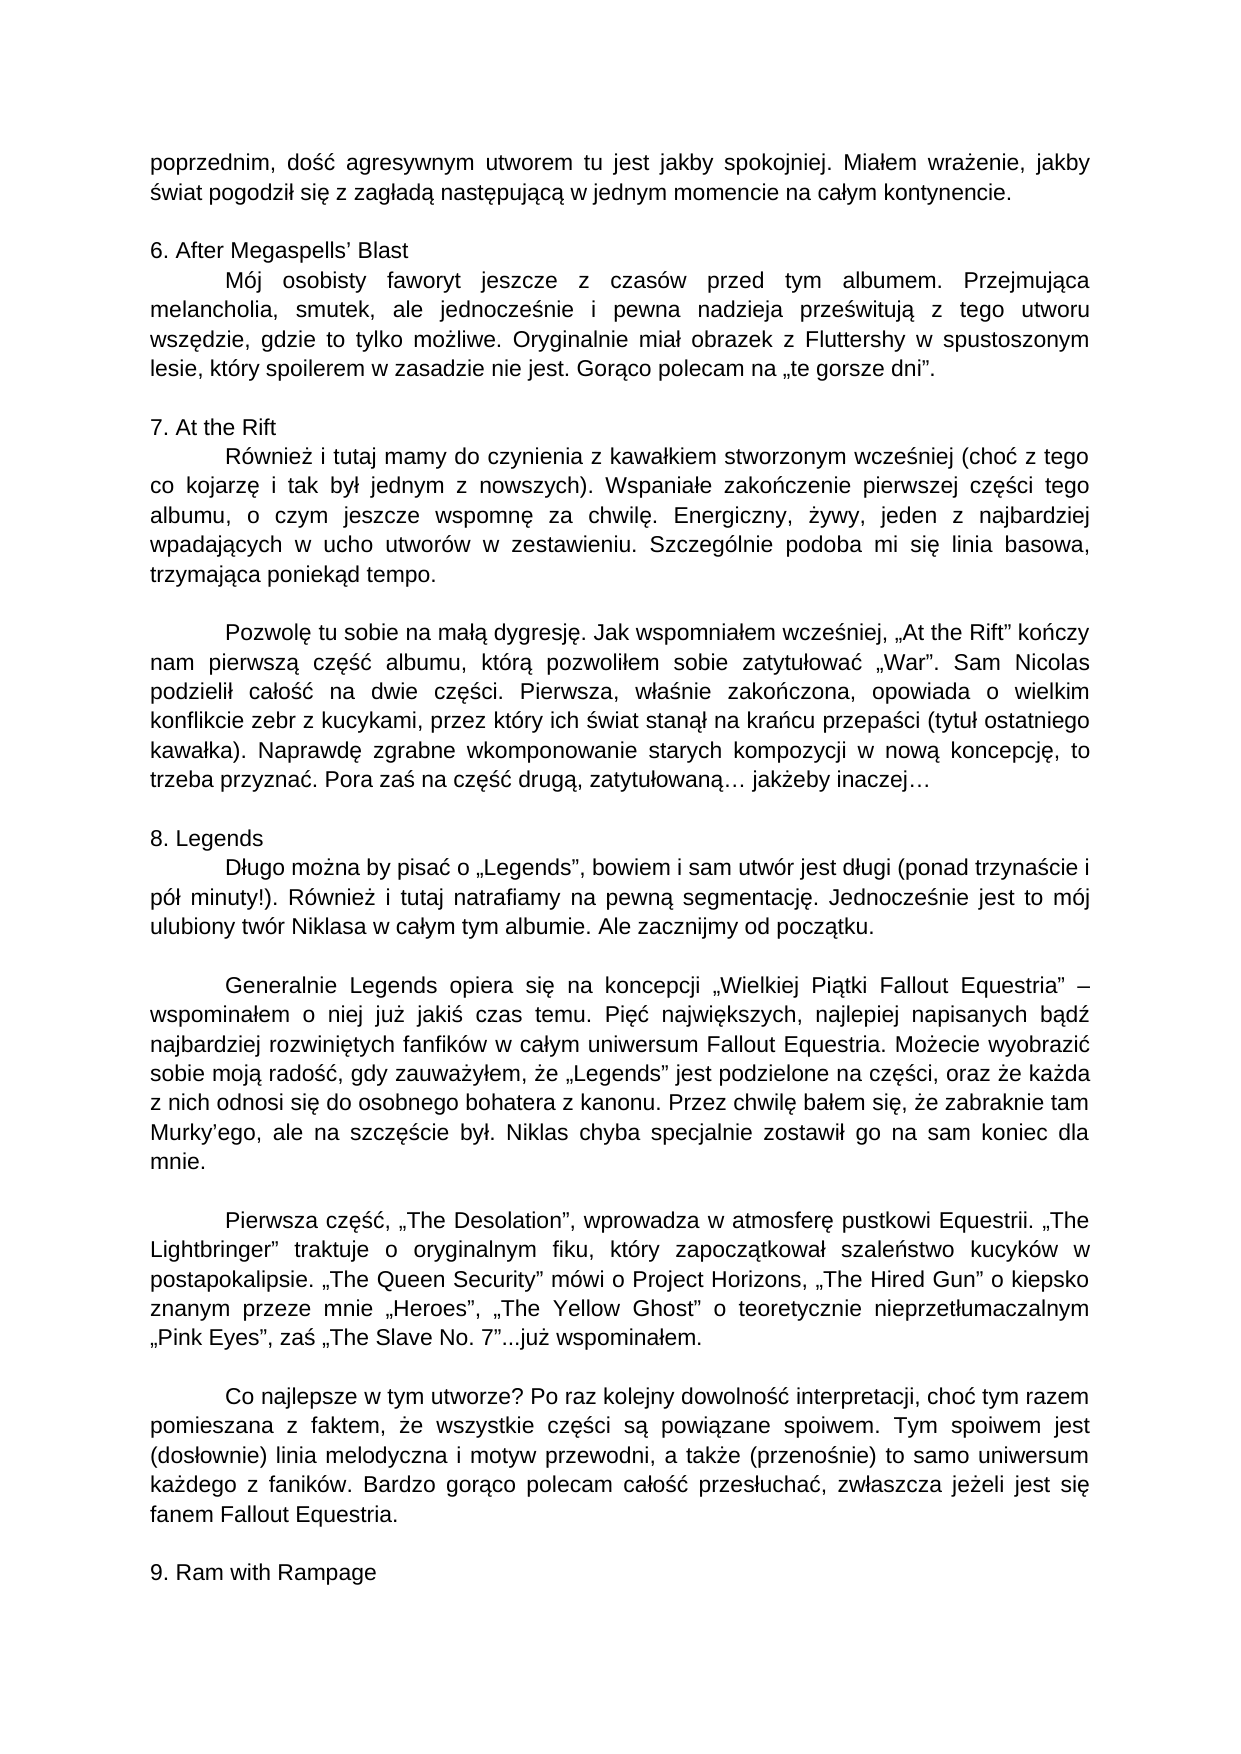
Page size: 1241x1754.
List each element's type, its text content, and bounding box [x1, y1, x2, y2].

text Długo można by pisać o „Legends”, bowiem i sam utwór jest długi (ponad trzynaście i pół minuty!). Również i tutaj natrafiamy na pewną segmentację. Jednocześnie jest to mój ulubiony twór Niklasa w całym tym albumie. Ale zacznijmy od początku. [150, 855, 1091, 939]
text Pozwolę tu sobie na małą dygresję. Jak wspomniałem wcześniej, „At the Rift” kończy nam pierwszą część albumu, którą pozwoliłem sobie zatytułować „War”. Sam Nicolas podzielił całość na dwie części. Pierwsza, właśnie zakończona, opowiada o wielkim konflikcie zebr z kucykami, przez który ich świat stanął na krańcu przepaści (tytuł ostatniego kawałka). Naprawdę zgrabne wkomponowanie starych kompozycji w nową koncepcję, to trzeba przyznać. Pora zaś na część drugą, zatytułowaną… jakżeby inaczej… [150, 620, 1091, 792]
text 7. At the Rift [150, 414, 1091, 440]
text Mój osobisty faworyt jeszcze z czasów przed tym albumem. Przejmująca melancholia, smutek, ale jednocześnie i pewna nadzieja prześwitują z tego utworu wszędzie, gdzie to tylko możliwe. Oryginalnie miał obrazek z Fluttershy w spustoszonym lesie, który spoilerem w zasadzie nie jest. Gorąco polecam na „te gorsze dni”. [150, 267, 1091, 381]
text 6. After Megaspells’ Blast [150, 238, 1091, 264]
text poprzednim, dość agresywnym utworem tu jest jakby spokojniej. Miałem wrażenie, jakby świat pogodził się z zagładą następującą w jednym momencie na całym kontynencie. [150, 150, 1091, 205]
text Co najlepsze w tym utworze? Po raz kolejny dowolność interpretacji, choć tym razem pomieszana z faktem, że wszystkie części są powiązane spoiwem. Tym spoiwem jest (dosłownie) linia melodyczna i motyw przewodni, a także (przenośnie) to samo uniwersum każdego z faników. Bardzo gorąco polecam całość przesłuchać, zwłaszcza jeżeli jest się fanem Fallout Equestria. [150, 1384, 1091, 1527]
text Generalnie Legends opiera się na koncepcji „Wielkiej Piątki Fallout Equestria” – wspominałem o niej już jakiś czas temu. Pięć największych, najlepiej napisanych bądź najbardziej rozwiniętych fanfików w całym uniwersum Fallout Equestria. Możecie wyobrazić sobie moją radość, gdy zauważyłem, że „Legends” jest podzielone na części, oraz że każda z nich odnosi się do osobnego bohatera z kanonu. Przez chwilę bałem się, że zabraknie tam Murky’ego, ale na szczęście był. Niklas chyba specjalnie zostawił go na sam koniec dla mnie. [150, 972, 1091, 1174]
text Również i tutaj mamy do czynienia z kawałkiem stworzonym wcześniej (choć z tego co kojarzę i tak był jednym z nowszych). Wspaniałe zakończenie pierwszej części tego albumu, o czym jeszcze wspomnę za chwilę. Energiczny, żywy, jeden z najbardziej wpadających w ucho utworów w zestawieniu. Szczególnie podoba mi się linia basowa, trzymająca poniekąd tempo. [150, 444, 1091, 587]
text 9. Ram with Rampage [150, 1560, 1091, 1586]
text 8. Legends [150, 826, 1091, 851]
text Pierwsza część, „The Desolation”, wprowadza w atmosferę pustkowi Equestrii. „The Lightbringer” traktuje o oryginalnym fiku, który zapoczątkował szaleństwo kucyków w postapokalipsie. „The Queen Security” mówi o Project Horizons, „The Hired Gun” o kiepsko znanym przeze mnie „Heroes”, „The Yellow Ghost” o teoretycznie nieprzetłumaczalnym „Pink Eyes”, zaś „The Slave No. 7”...już wspominałem. [150, 1207, 1091, 1351]
